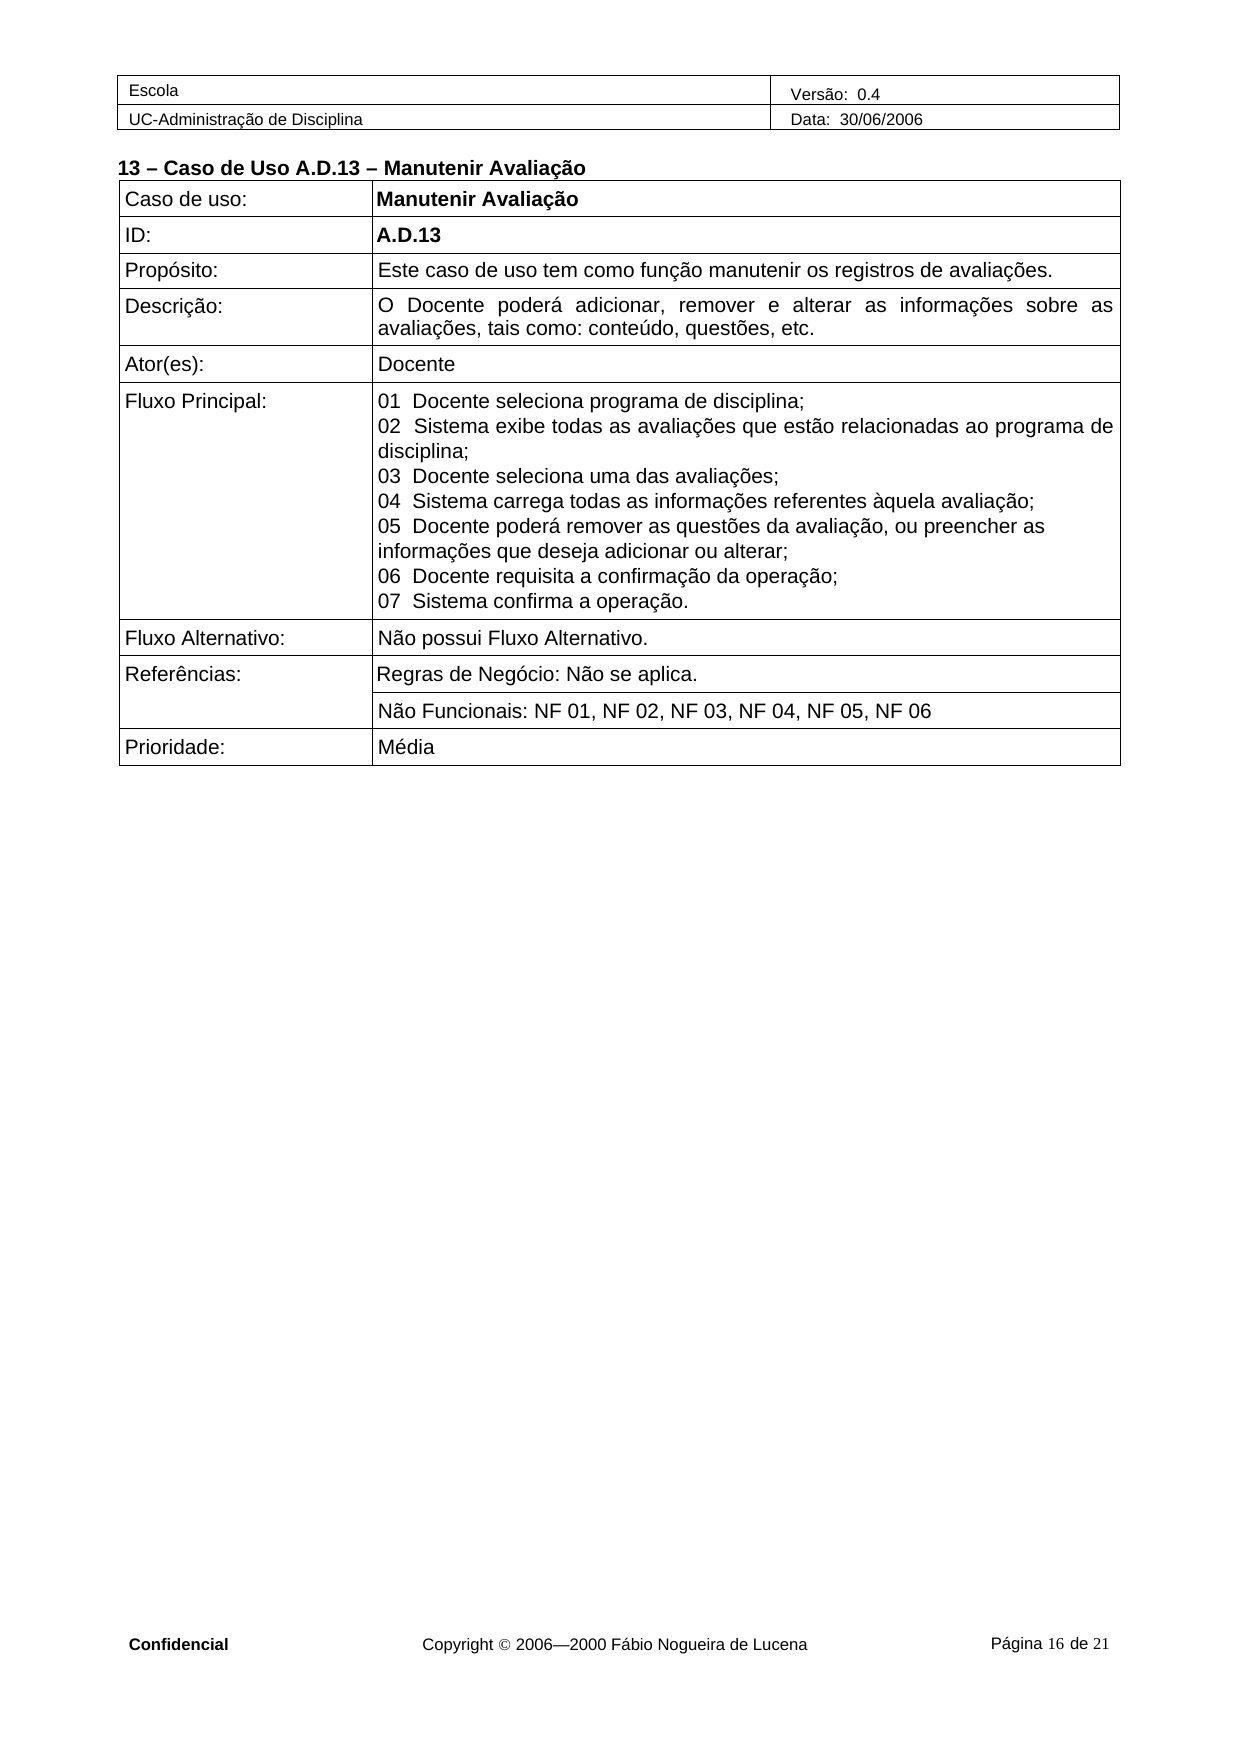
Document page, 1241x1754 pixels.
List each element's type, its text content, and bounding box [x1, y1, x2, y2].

table_cell 01 Docente seleciona programa de disciplina; 02 Sistema exibe todas as avaliações que estão relacionadas ao programa de disciplina; 03 Docente seleciona uma das avaliações; 04 Sistema carrega todas as informações referentes àquela avaliação; 05 Docente poderá remover as questões da avaliação, ou preencher as informações que deseja adicionar ou alterar; 06 Docente requisita a confirmação da operação; 07 Sistema confirma a operação. [373, 383, 1120, 618]
table_cell Não Funcionais: NF 01, NF 02, NF 03, NF 04, NF 05, NF 06 [373, 693, 1120, 728]
table_cell Este caso de uso tem como função manutenir os registros de avaliações. [373, 254, 1120, 287]
table_cell Não possui Fluxo Alternativo. [373, 620, 1120, 655]
table_header Regras de Negócio: Não se aplica. [373, 656, 1120, 692]
table_header Manutenir Avaliação [373, 181, 1120, 216]
table_cell Ator(es): [120, 346, 372, 382]
table_cell ID: [120, 217, 372, 253]
table_cell Docente [373, 346, 1120, 382]
table_cell Média [373, 729, 1120, 765]
table_cell Fluxo Alternativo: [120, 620, 372, 655]
table_cell A.D.13 [373, 217, 1120, 253]
table_cell O Docente poderá adicionar, remover e alterar as informações sobre as avaliações, tais como: conteúdo, questões, etc. [373, 289, 1120, 345]
table_header Caso de uso: [120, 181, 372, 216]
table_cell Descrição: [120, 289, 372, 345]
table_cell Referências: [120, 656, 372, 728]
text 13 – Caso de Uso A.D.13 – Manutenir Avaliação [117, 154, 1120, 179]
table_cell Propósito: [120, 254, 372, 287]
table_cell Prioridade: [120, 729, 372, 765]
table_cell Fluxo Principal: [120, 383, 372, 618]
